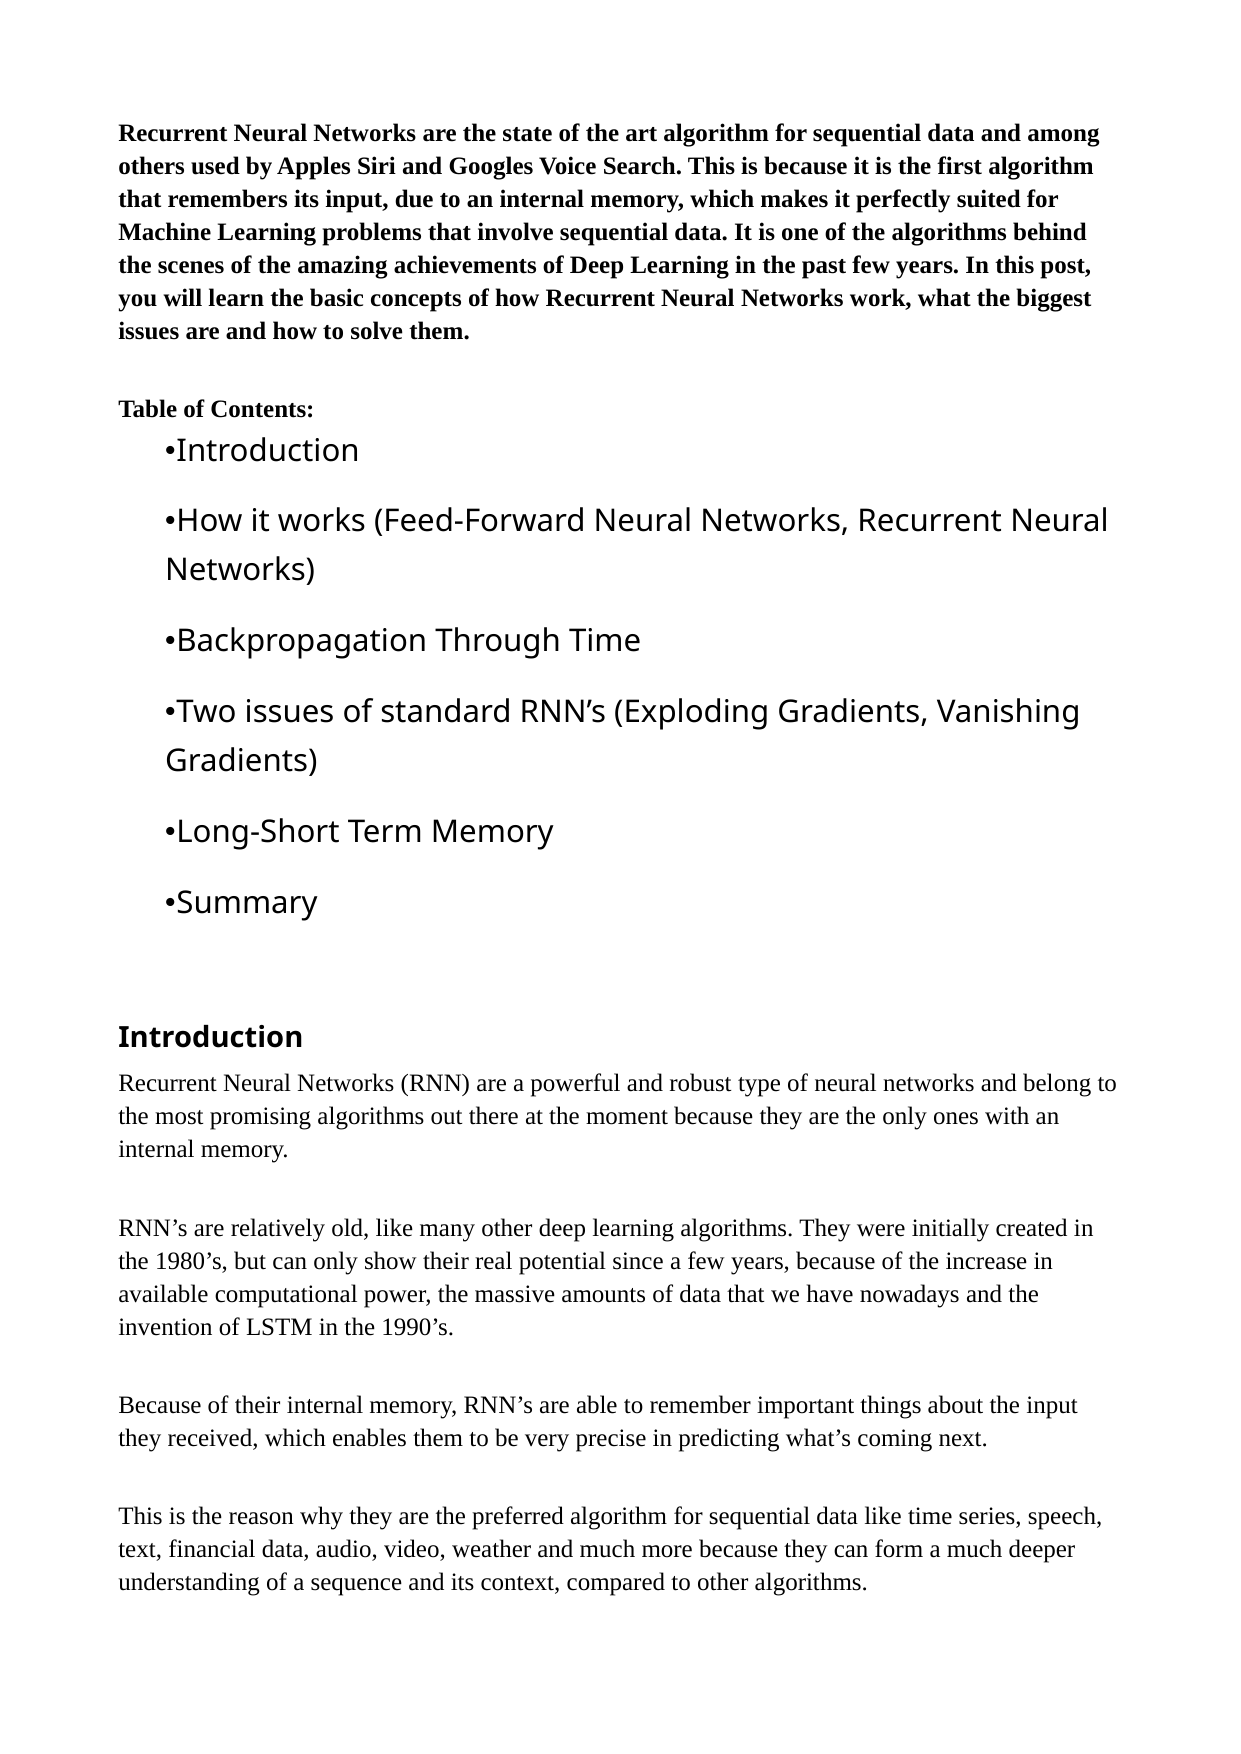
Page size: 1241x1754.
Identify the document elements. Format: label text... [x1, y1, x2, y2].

list Two issues of standard RNN’s (Exploding Gradients, Vanishing Gradients) [165, 689, 1122, 781]
text This is the reason why they are the preferred algorithm for sequential data like time series, speech, text, financial data, audio, video, weather and much more because they can form a much deeper understanding of a sequence and its context, compared to other algorithms. [118, 1501, 1122, 1596]
text Recurrent Neural Networks (RNN) are a powerful and robust type of neural networks and belong to the most promising algorithms out there at the moment because they are the only ones with an internal memory. [118, 1068, 1122, 1163]
list Summary [165, 880, 1122, 922]
text RNN’s are relatively old, like many other deep learning algorithms. They were initially created in the 1980’s, but can only show their real potential since a few years, because of the increase in available computational power, the massive amounts of data that we have nowadays and the invention of LSTM in the 1990’s. [118, 1213, 1122, 1341]
subtitle Introduction [118, 1016, 1122, 1056]
list How it works (Feed-Forward Neural Networks, Recurrent Neural Networks) [165, 498, 1122, 590]
list Long-Short Term Memory [165, 809, 1122, 851]
list Introduction [165, 428, 1122, 470]
text Because of their internal memory, RNN’s are able to remember important things about the input they received, which enables them to be very precise in predicting what’s coming next. [118, 1390, 1122, 1452]
text Recurrent Neural Networks are the state of the art algorithm for sequential data and among others used by Apples Siri and Googles Voice Search. This is because it is the first algorithm that remembers its input, due to an internal memory, which makes it perfectly suited for Machine Learning problems that involve sequential data. It is one of the algorithms behind the scenes of the amazing achievements of Deep Learning in the past few years. In this post, you will learn the basic concepts of how Recurrent Neural Networks work, what the biggest issues are and how to solve them. [118, 118, 1122, 345]
text Table of Contents: [118, 394, 1122, 423]
list Backpropagation Through Time [165, 618, 1122, 661]
